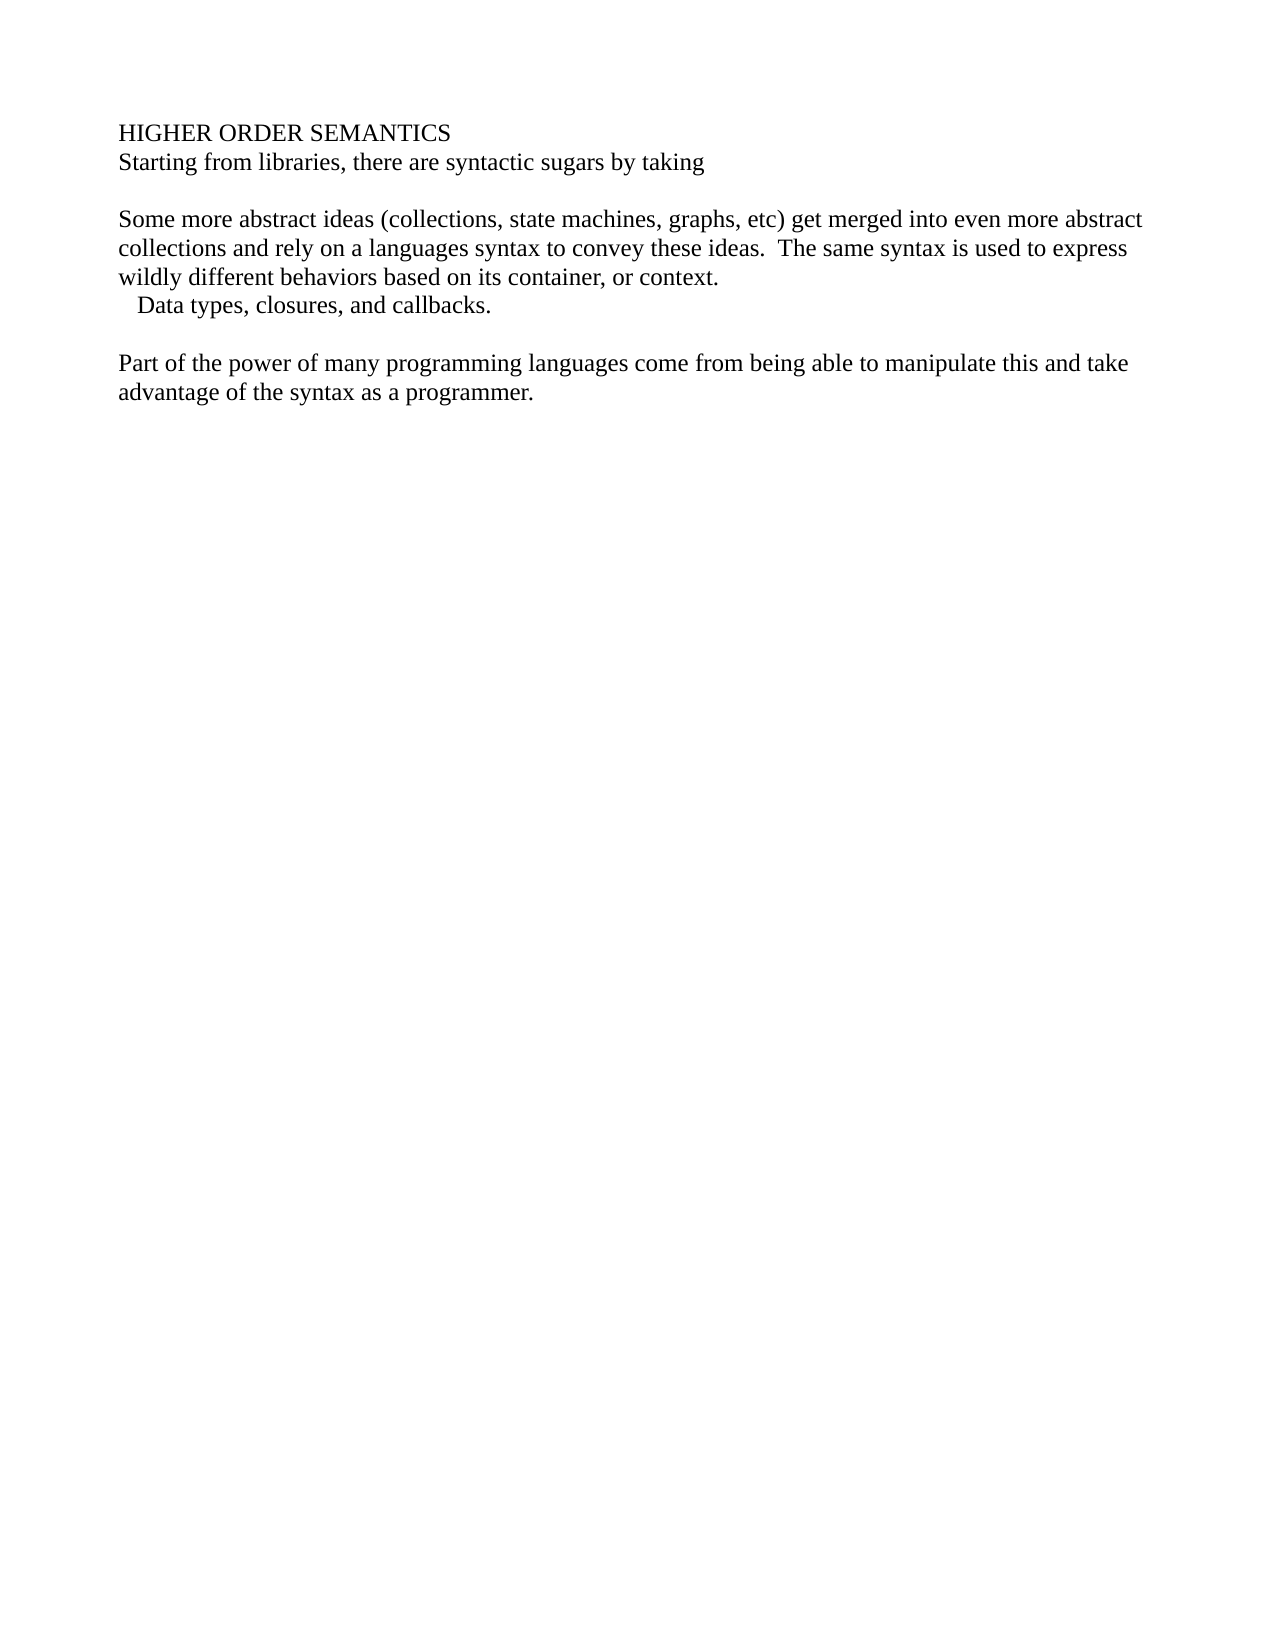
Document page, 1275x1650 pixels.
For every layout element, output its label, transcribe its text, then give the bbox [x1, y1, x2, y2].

text Some more abstract ideas (collections, state machines, graphs, etc) get merged into even more abstract collections and rely on a languages syntax to convey these ideas. The same syntax is used to express wildly different behaviors based on its container, or context. [118, 204, 1157, 291]
text Starting from libraries, there are syntactic sugars by taking [118, 147, 1157, 176]
text Part of the power of many programming languages come from being able to manipulate this and take advantage of the syntax as a programmer. [118, 348, 1157, 406]
text HIGHER ORDER SEMANTICS [118, 118, 1157, 147]
text Data types, closures, and callbacks. [118, 291, 1157, 319]
